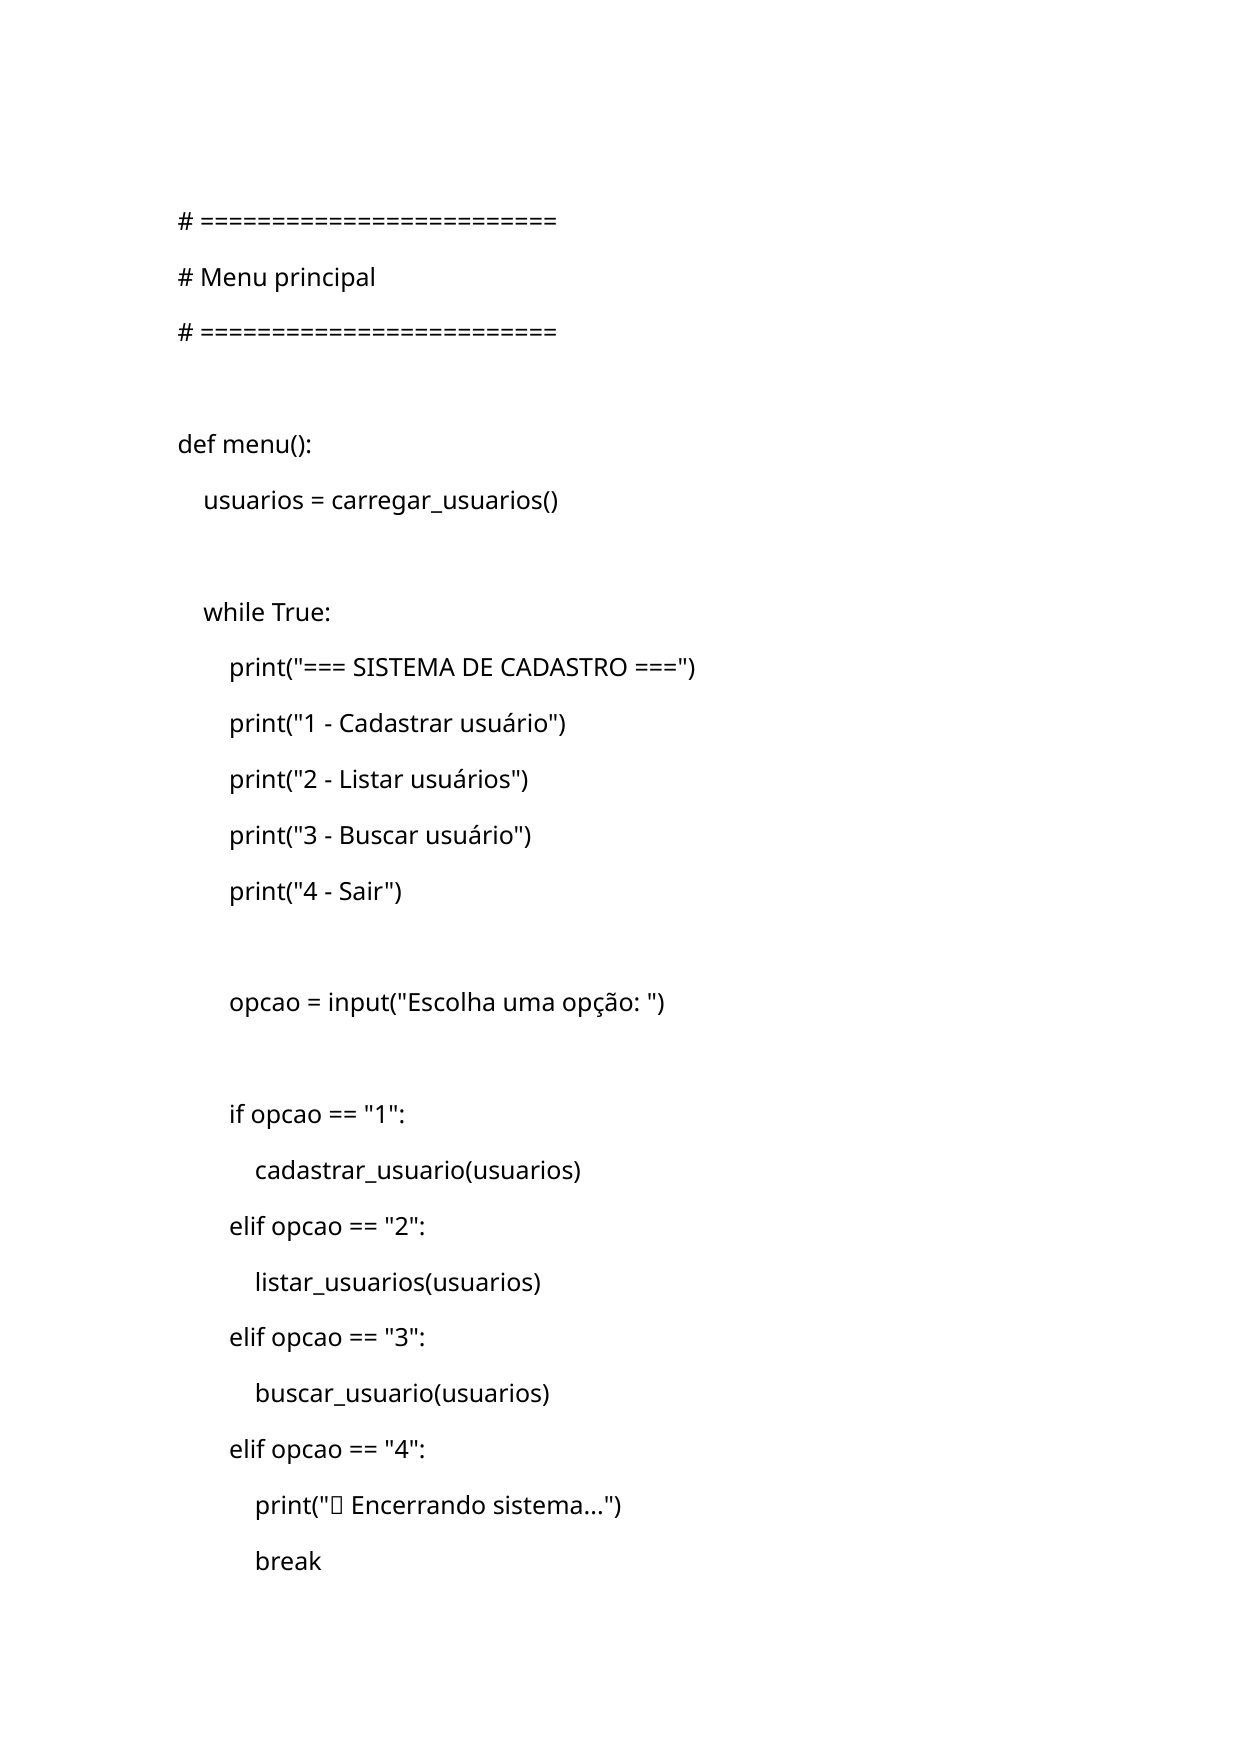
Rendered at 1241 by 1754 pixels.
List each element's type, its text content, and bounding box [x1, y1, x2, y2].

text cadastrar_usuario(usuarios) [177, 1153, 1063, 1187]
text print("2 - Listar usuários") [177, 762, 1063, 796]
text # ========================= [177, 203, 1063, 237]
text usuarios = carregar_usuarios() [177, 483, 1063, 517]
text print("3 - Buscar usuário") [177, 818, 1063, 852]
text break [177, 1543, 1063, 1577]
text print("👋 Encerrando sistema...") [177, 1488, 1063, 1522]
text elif opcao == "4": [177, 1432, 1063, 1466]
text if opcao == "1": [177, 1097, 1063, 1131]
text # Menu principal [177, 259, 1063, 293]
text print("4 - Sair") [177, 873, 1063, 907]
text while True: [177, 594, 1063, 628]
text # ========================= [177, 315, 1063, 349]
text elif opcao == "3": [177, 1320, 1063, 1354]
text buscar_usuario(usuarios) [177, 1376, 1063, 1410]
text print("1 - Cadastrar usuário") [177, 706, 1063, 740]
text listar_usuarios(usuarios) [177, 1264, 1063, 1298]
text def menu(): [177, 427, 1063, 461]
text elif opcao == "2": [177, 1208, 1063, 1242]
text print("=== SISTEMA DE CADASTRO ===") [177, 650, 1063, 684]
text opcao = input("Escolha uma opção: ") [177, 985, 1063, 1019]
